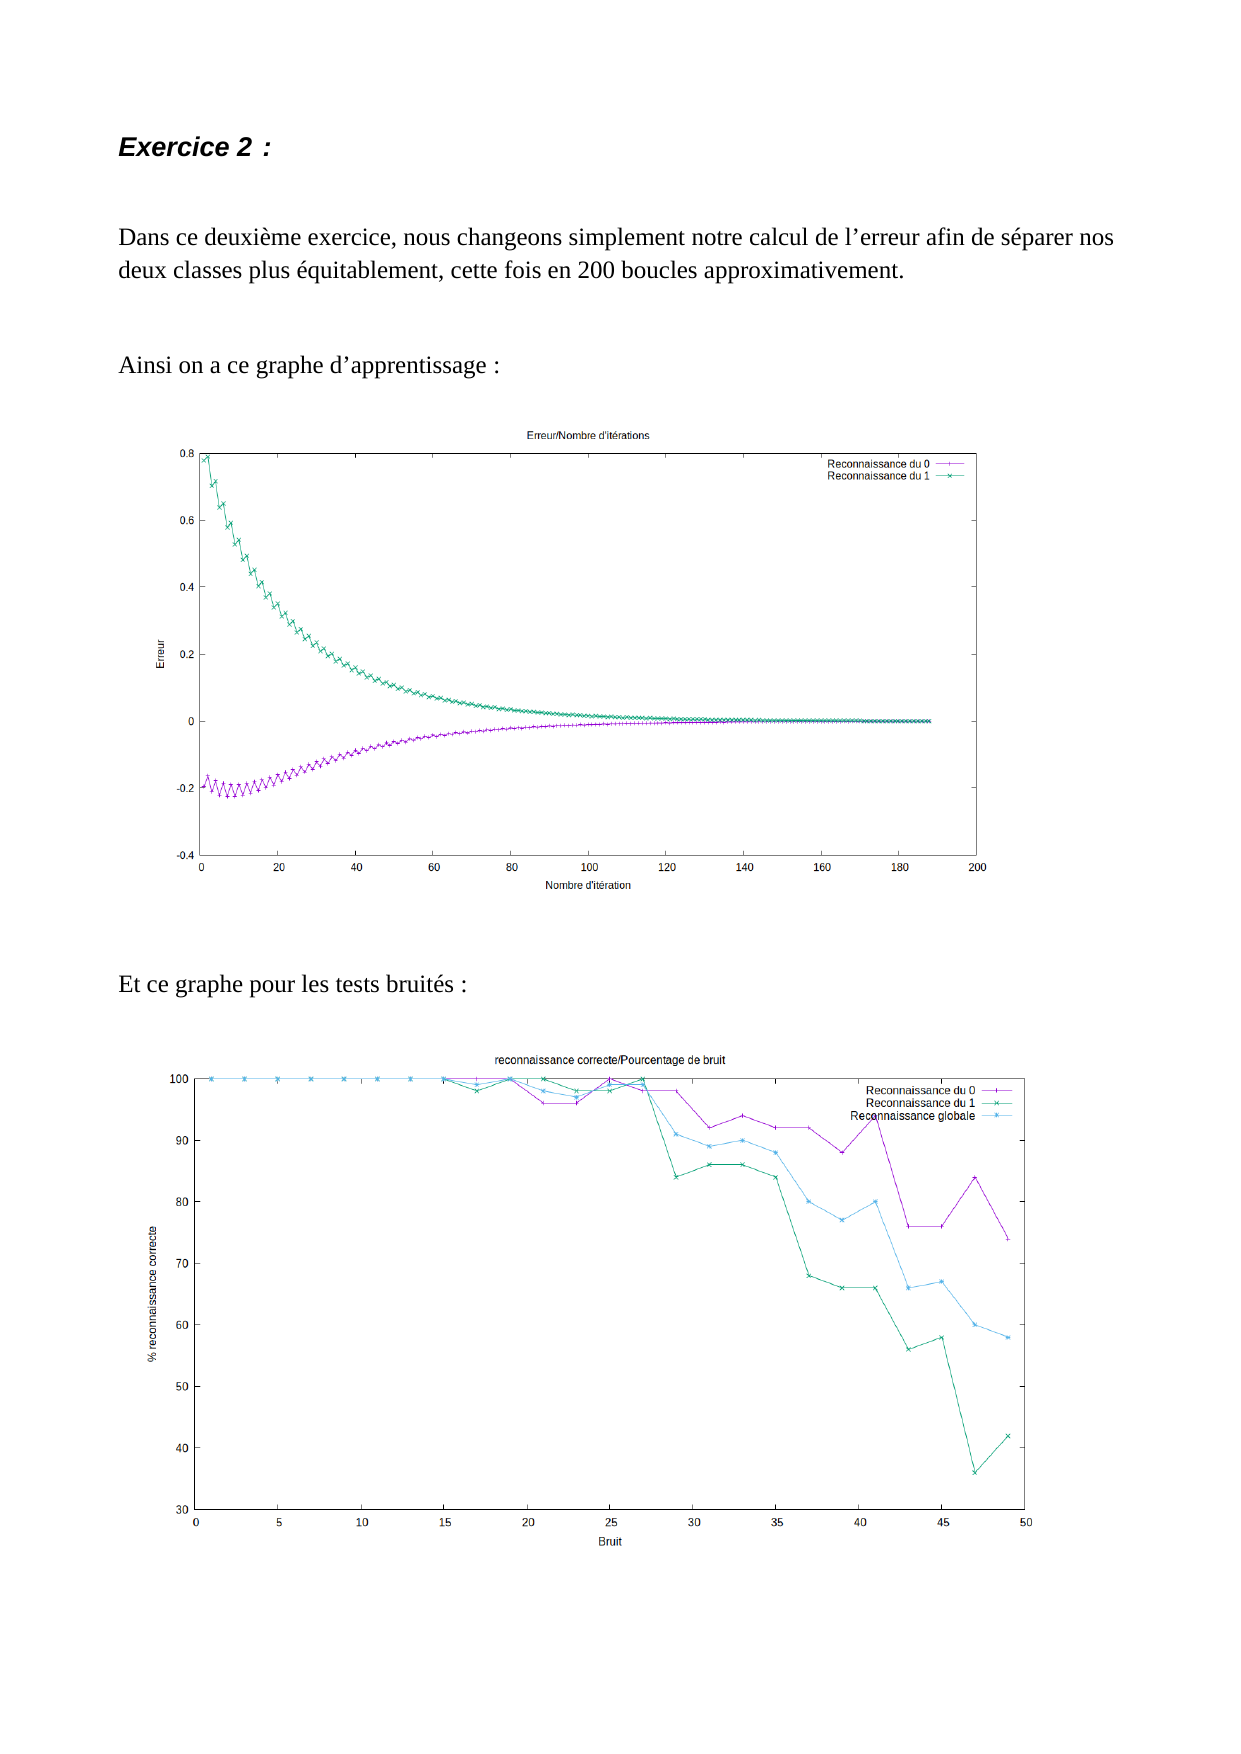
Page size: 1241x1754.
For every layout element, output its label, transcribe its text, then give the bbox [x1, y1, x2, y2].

subtitle Exercice 2 : [118, 131, 1122, 162]
picture [140, 1040, 1044, 1550]
text Dans ce deuxième exercice, nous changeons simplement notre calcul de l’erreur afin de séparer nos deux classes plus équitablement, cette fois en 200 boucles approximativement. [118, 222, 1122, 284]
text Ainsi on a ce graphe d’apprentissage : [118, 350, 1122, 379]
text Et ce graphe pour les tests bruités : [118, 969, 1122, 998]
picture [149, 417, 994, 893]
